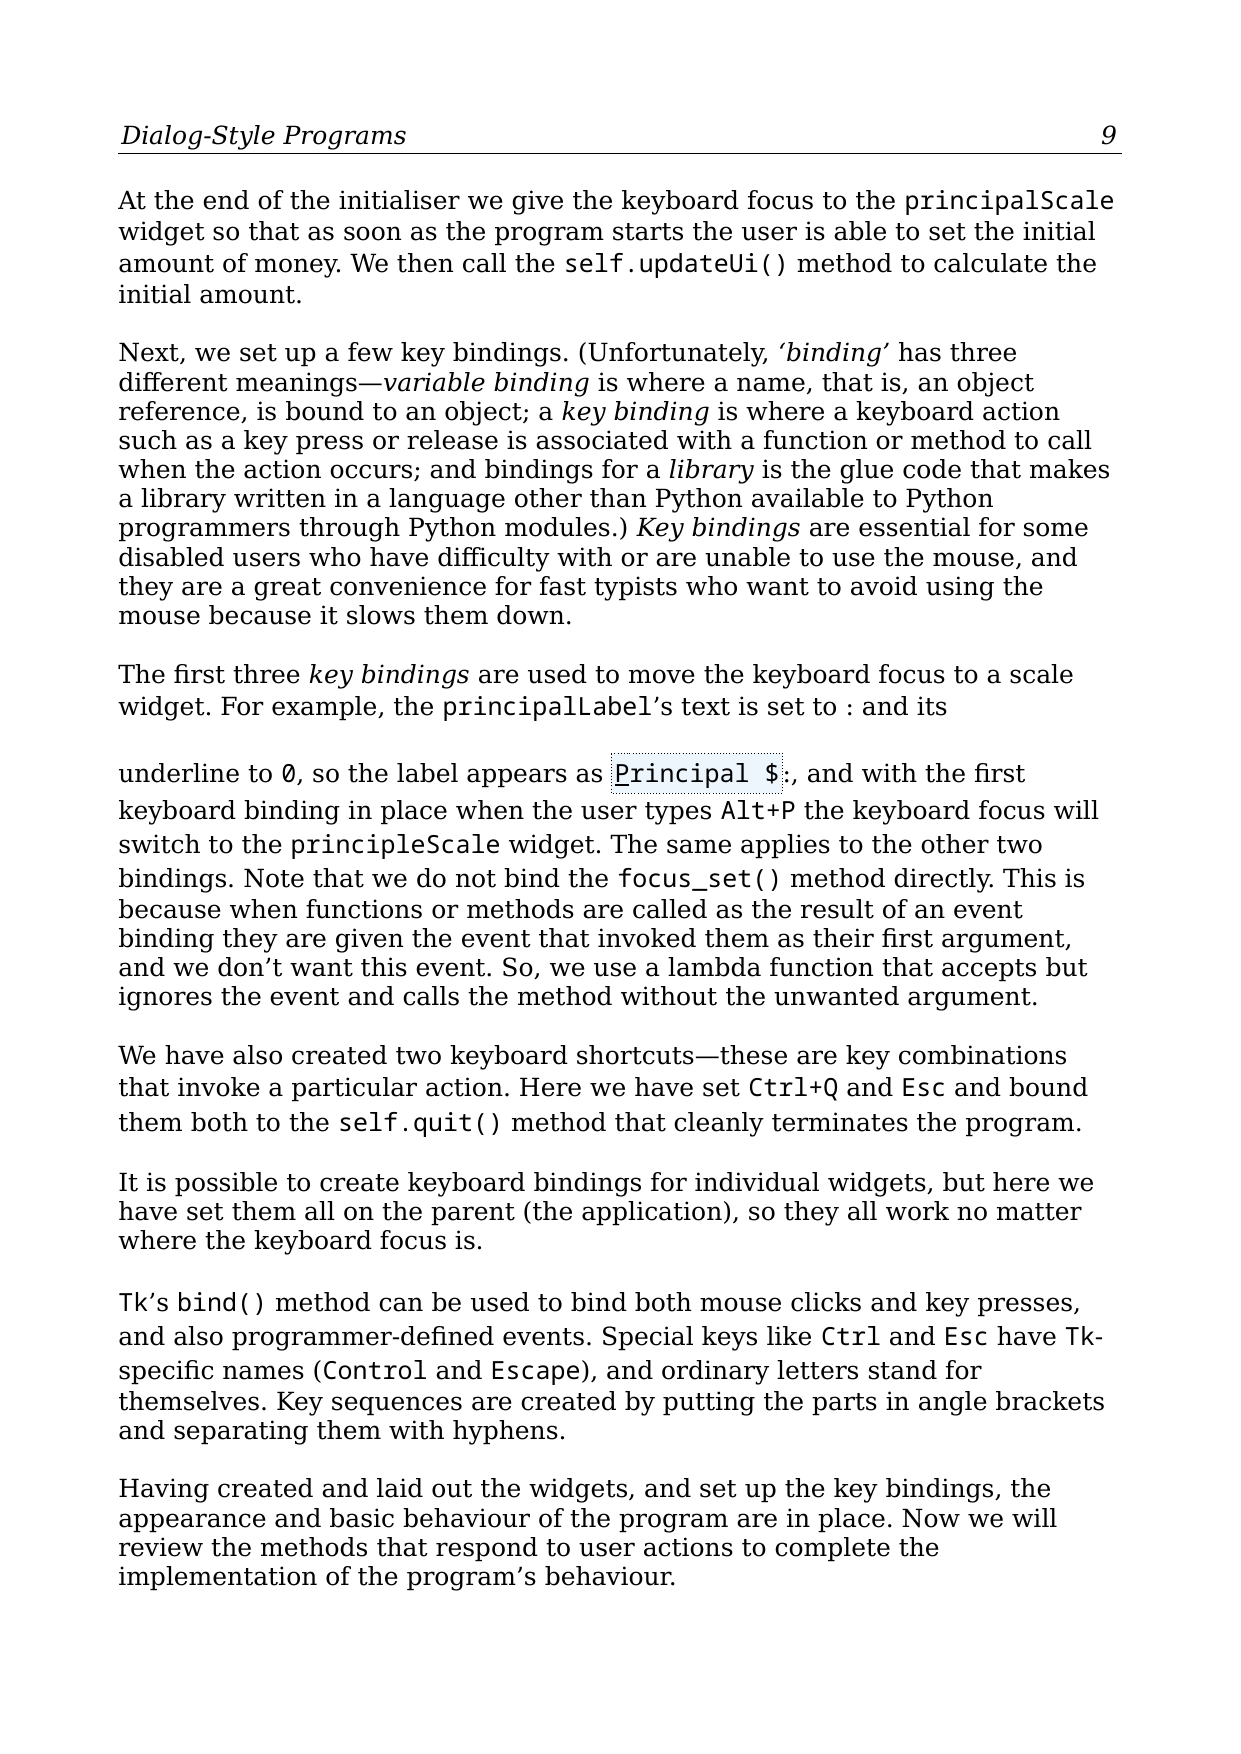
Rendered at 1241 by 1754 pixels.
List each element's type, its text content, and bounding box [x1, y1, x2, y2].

text It is possible to create keyboard bindings for individual widgets, but here we have set them all on the parent (the application), so they all work no matter where the keyboard focus is. [118, 1168, 1122, 1255]
text At the end of the initialiser we give the keyboard focus to the principalScale widget so that as soon as the program starts the user is able to set the initial amount of money. We then call the self.updateUi() method to calculate the initial amount. [118, 183, 1122, 309]
text Next, we set up a few key bindings. (Unfortunately, ‘binding’ has three different meanings—variable binding is where a name, that is, an object reference, is bound to an object; a key binding is where a keyboard action such as a key press or release is associated with a function or method to call when the action occurs; and bindings for a library is the glue code that makes a library written in a language other than Python available to Python programmers through Python modules.) Key bindings are essential for some disabled users who have difficulty with or are unable to use the mouse, and they are a great convenience for fast typists who want to avoid using the mouse because it slows them down. [118, 339, 1122, 630]
text The first three key bindings are used to move the keyboard focus to a scale widget. For example, the principalLabel’s text is set to : and its [118, 660, 1122, 723]
text Tk’s bind() method can be used to bind both mouse clicks and key presses, and also programmer-defined events. Special keys like Ctrl and Esc have Tk-specific names (Control and Escape), and ordinary letters stand for themselves. Key sequences are created by putting the parts in angle brackets and separating them with hyphens. [118, 1285, 1122, 1445]
text Having created and laid out the widgets, and set up the key bindings, the appearance and basic behaviour of the program are in place. Now we will review the methods that respond to user actions to complete the implementation of the program’s behaviour. [118, 1475, 1122, 1591]
text We have also created two keyboard shortcuts—these are key combinations that invoke a particular action. Here we have set Ctrl+Q and Esc and bound them both to the self.quit() method that cleanly terminates the program. [118, 1041, 1122, 1138]
text underline to 0, so the label appears as Principal $:, and with the first keyboard binding in place when the user types Alt+P the keyboard focus will switch to the principleScale widget. The same applies to the other two bindings. Note that we do not bind the focus_set() method directly. This is because when functions or methods are called as the result of an event binding they are given the event that invoked them as their first argument, and we don’t want this event. So, we use a lambda function that accepts but ignores the event and calls the method without the unwanted argument. [118, 752, 1122, 1011]
